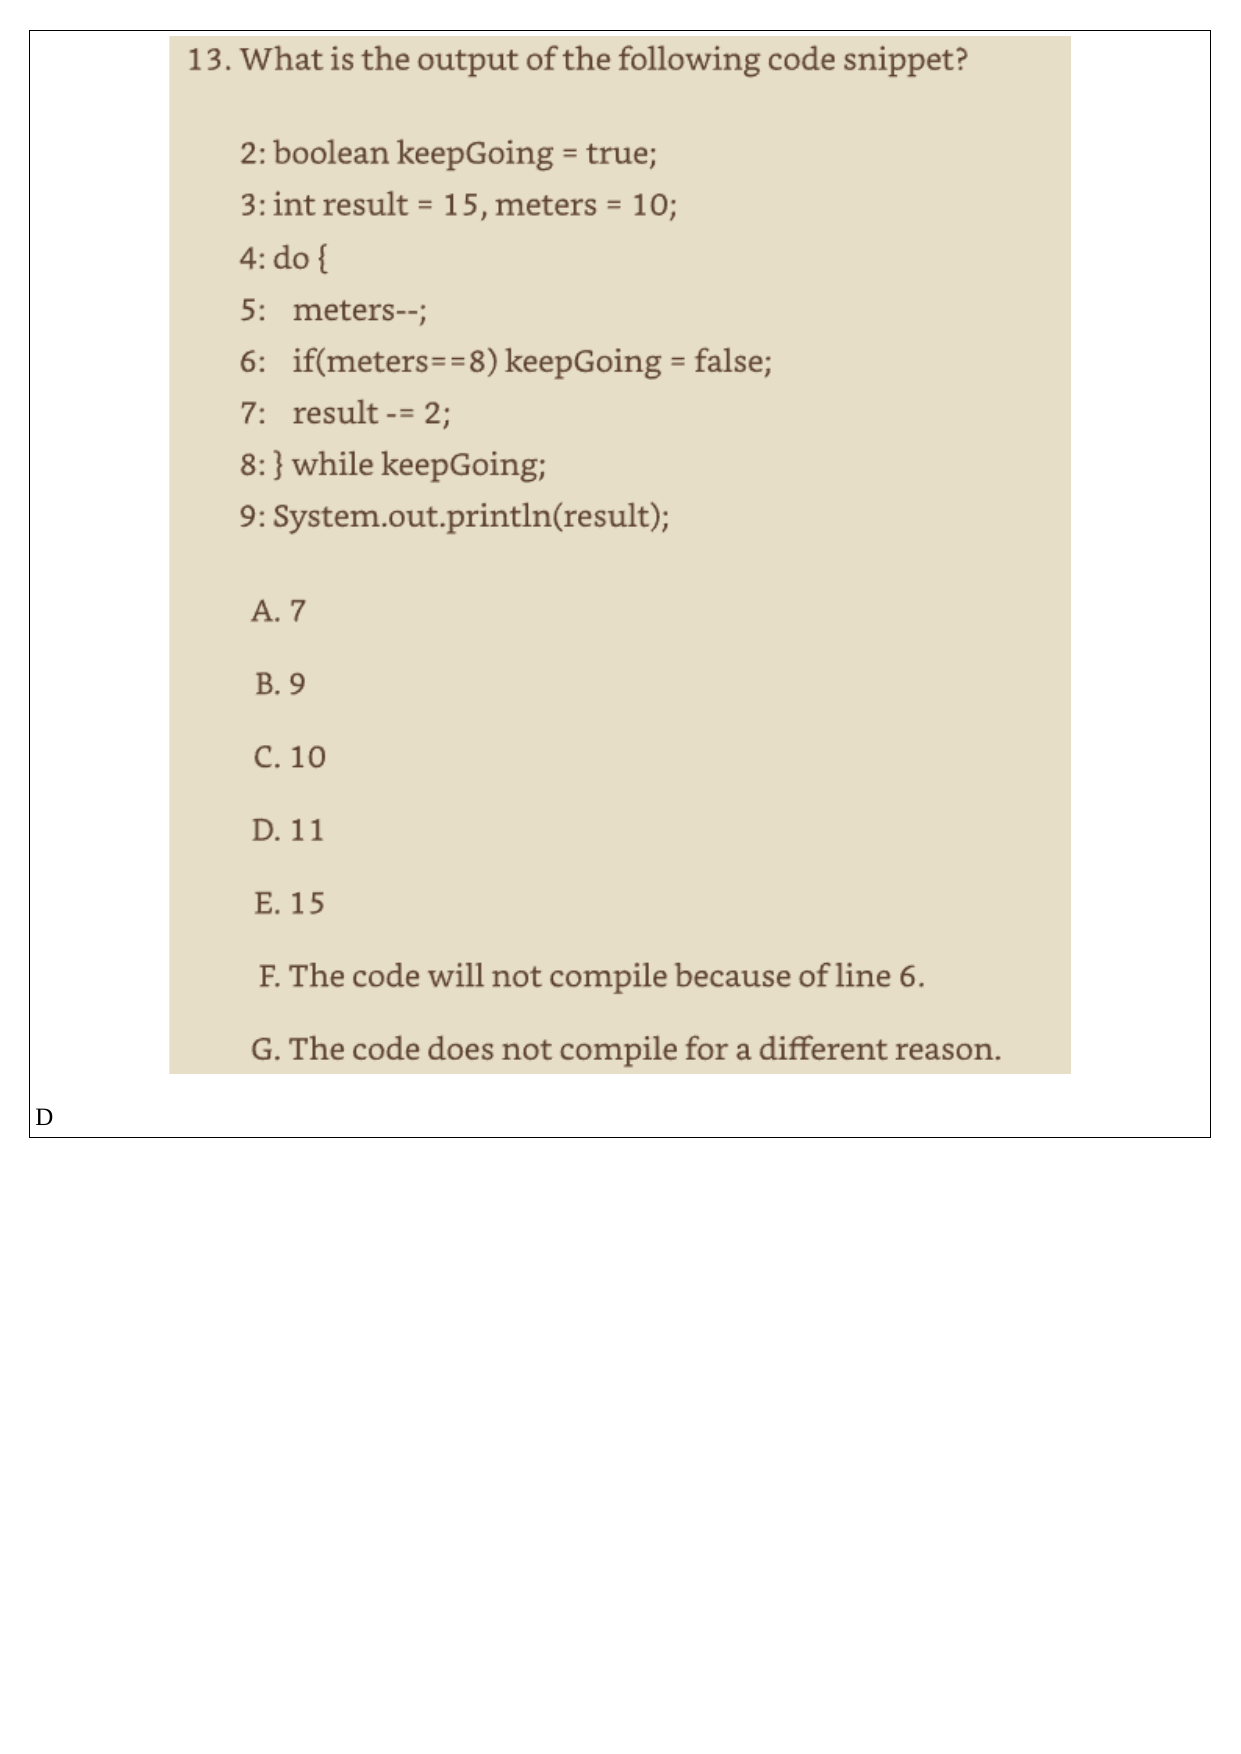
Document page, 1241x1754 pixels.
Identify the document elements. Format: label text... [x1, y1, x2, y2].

table_cell D [30, 31, 1210, 1137]
picture [169, 36, 1071, 1074]
